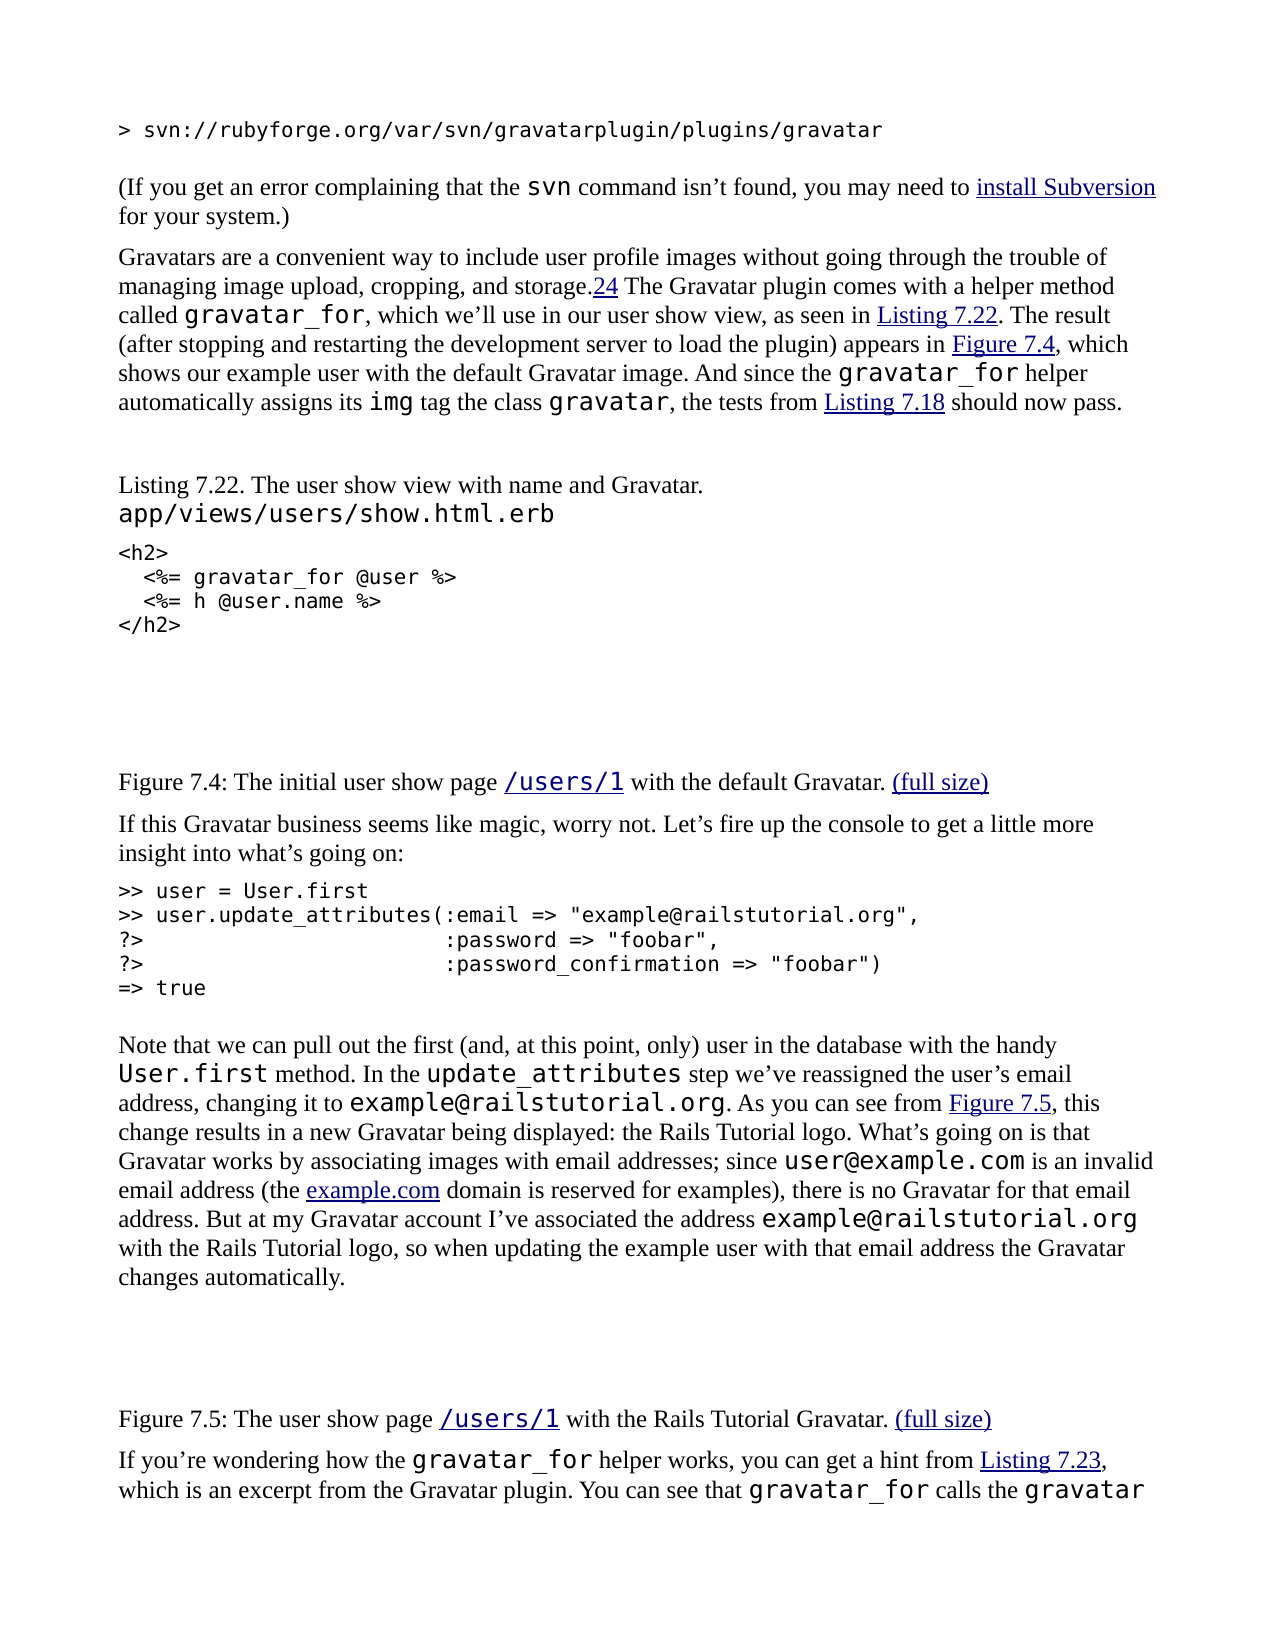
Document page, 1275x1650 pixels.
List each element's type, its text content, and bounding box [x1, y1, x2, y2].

text <h2> [118, 541, 1157, 565]
text Figure 7.5: The user show page /users/1 with the Rails Tutorial Gravatar. (full size) [118, 1404, 1157, 1433]
text >> user.update_attributes(:email => "example@railstutorial.org", [118, 903, 1157, 928]
text <%= gravatar_for @user %> [118, 565, 1157, 589]
text (If you get an error complaining that the svn command isn’t found, you may need to install Subversion for your system.) [118, 172, 1157, 230]
text Gravatars are a convenient way to include user profile images without going through the trouble of managing image upload, cropping, and storage.24 The Gravatar plugin comes with a helper method called gravatar_for, which we’ll use in our user show view, as seen in Listing 7.22. The result (after stopping and restarting the development server to load the plugin) appears in Figure 7.4, which shows our example user with the default Gravatar image. And since the gravatar_for helper automatically assigns its img tag the class gravatar, the tests from Listing 7.18 should now pass. [118, 242, 1157, 416]
text If this Gravatar business seems like magic, worry not. Let’s fire up the console to get a little more insight into what’s going on: [118, 809, 1157, 867]
text ?> :password => "foobar", [118, 928, 1157, 952]
text <%= h @user.name %> [118, 589, 1157, 613]
text If you’re wondering how the gravatar_for helper works, you can get a hint from Listing 7.23, which is an excerpt from the Gravatar plugin. You can see that gravatar_for calls the gravatar [118, 1445, 1157, 1504]
text => true [118, 976, 1157, 1001]
text Figure 7.4: The initial user show page /users/1 with the default Gravatar. (full size) [118, 767, 1157, 797]
text ?> :password_confirmation => "foobar") [118, 952, 1157, 976]
text Note that we can pull out the first (and, at this point, only) user in the database with the handy User.first method. In the update_attributes step we’ve reassigned the user’s email address, changing it to example@railstutorial.org. As you can see from Figure 7.5, this change results in a new Gravatar being displayed: the Rails Tutorial logo. What’s going on is that Gravatar works by associating images with email addresses; since user@example.com is an invalid email address (the example.com domain is reserved for examples), there is no Gravatar for that email address. But at my Gravatar account I’ve associated the address example@railstutorial.org with the Rails Tutorial logo, so when updating the example user with that email address the Gravatar changes automatically. [118, 1030, 1157, 1291]
text Listing 7.22. The user show view with name and Gravatar. app/views/users/show.html.erb [118, 470, 1157, 528]
text >> user = User.first [118, 879, 1157, 903]
text > svn://rubyforge.org/var/svn/gravatarplugin/plugins/gravatar [118, 118, 1157, 142]
text </h2> [118, 613, 1157, 638]
